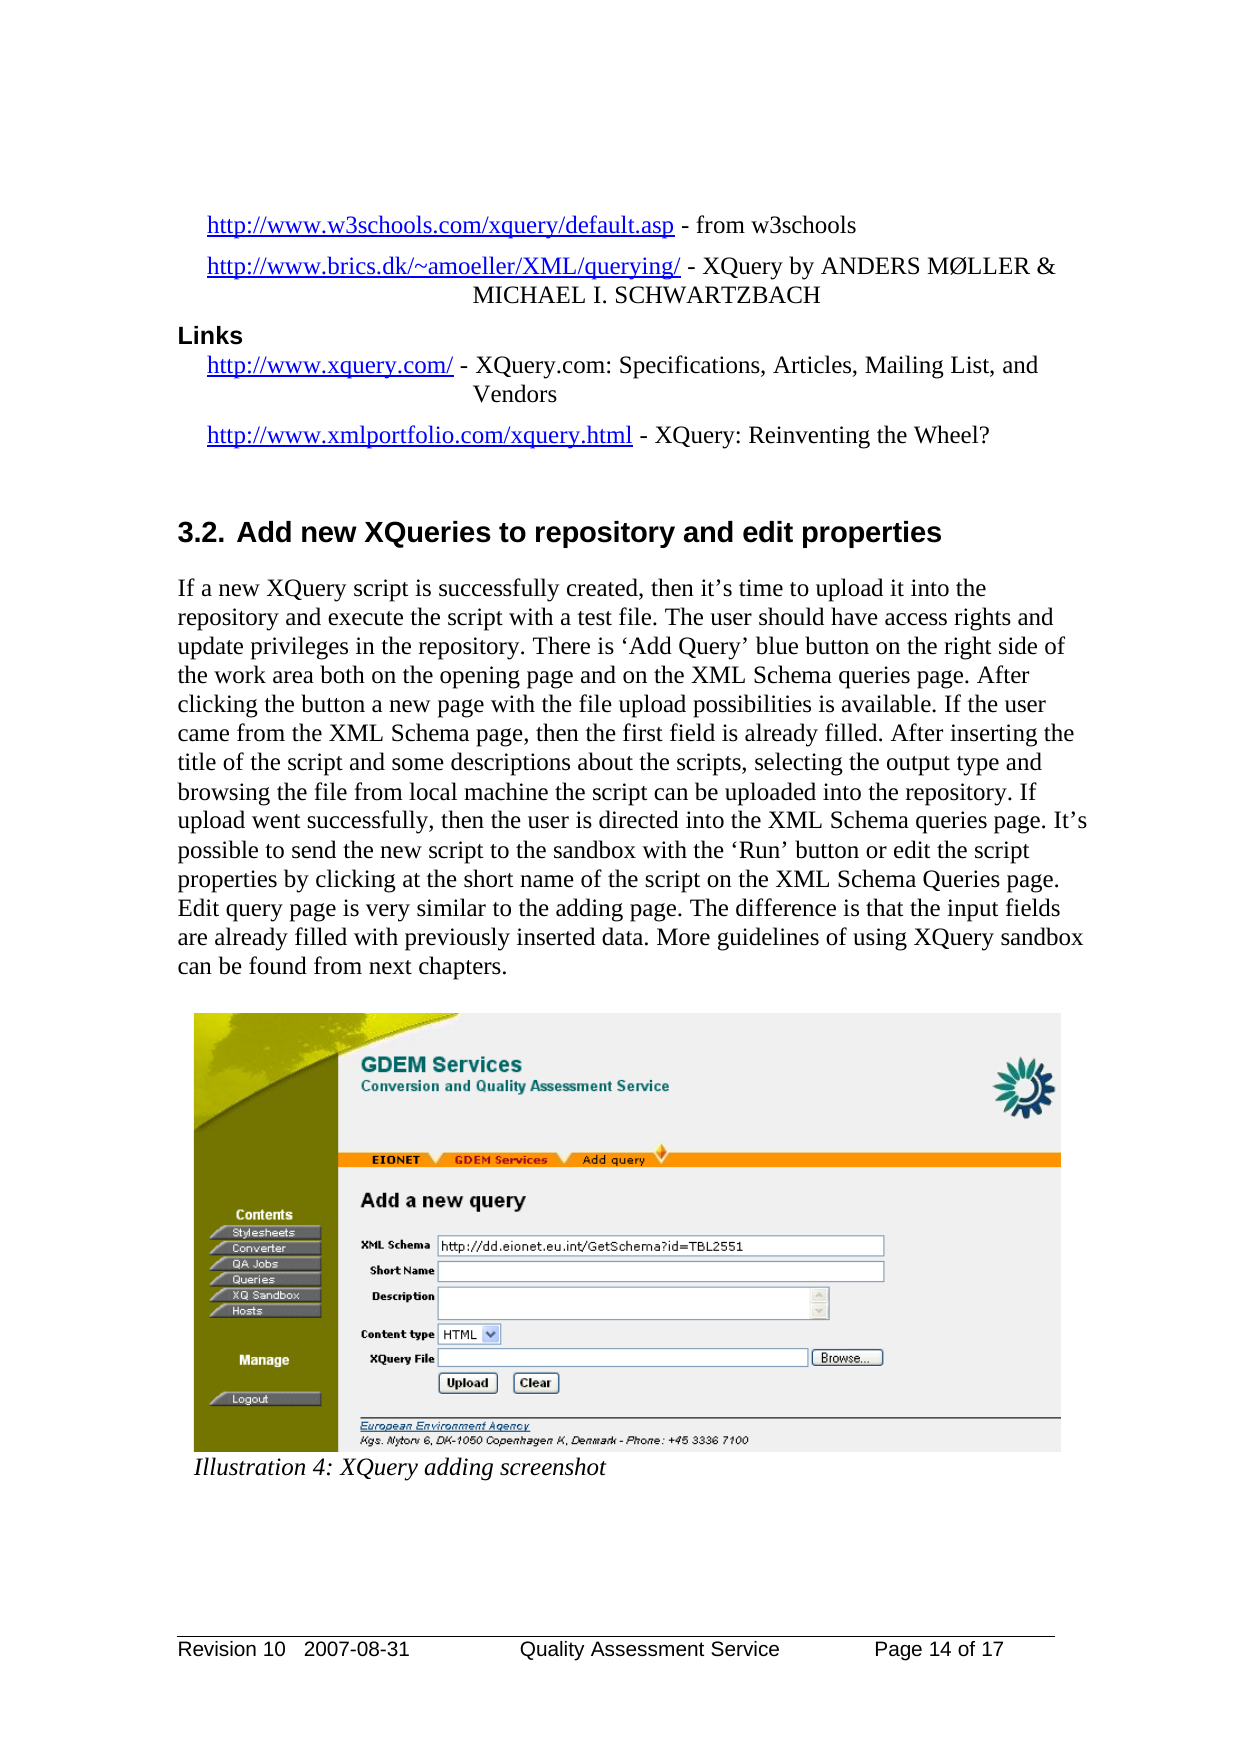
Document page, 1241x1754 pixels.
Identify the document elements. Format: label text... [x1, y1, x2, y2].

subtitle Links [177, 321, 1092, 350]
list http://www.w3schools.com/xquery/default.asp - from w3schools [207, 210, 1092, 239]
subtitle Add new XQueries to repository and edit properties [177, 514, 1092, 548]
text Illustration 4: XQuery adding screenshot [194, 1452, 1061, 1481]
list http://www.xquery.com/ - XQuery.com: Specifications, Articles, Mailing List, and Vendors [207, 350, 1092, 408]
text If a new XQuery script is successfully created, then it’s time to upload it into the repository and execute the script with a test file. The user should have access rights and update privileges in the repository. There is ‘Add Query’ blue button on the right side of the work area both on the opening page and on the XML Schema queries page. After clicking the button a new page with the file upload possibilities is available. If the user came from the XML Schema page, then the first field is already filled. After inserting the title of the script and some descriptions about the scripts, selecting the output type and browsing the file from local machine the script can be uploaded into the repository. If upload went successfully, then the user is directed into the XML Schema queries page. It’s possible to send the new script to the sandbox with the ‘Run’ button or edit the script properties by clicking at the short name of the script on the XML Schema Queries page. Edit query page is very similar to the adding page. The difference is that the input fields are already filled with previously inserted data. More guidelines of using XQuery sandbox can be found from next chapters. [177, 573, 1092, 980]
list http://www.xmlportfolio.com/xquery.html - XQuery: Reinventing the Wheel? [207, 420, 1092, 449]
list http://www.brics.dk/~amoeller/XML/querying/ - XQuery by ANDERS MØLLER & MICHAEL I. SCHWARTZBACH [207, 251, 1092, 309]
